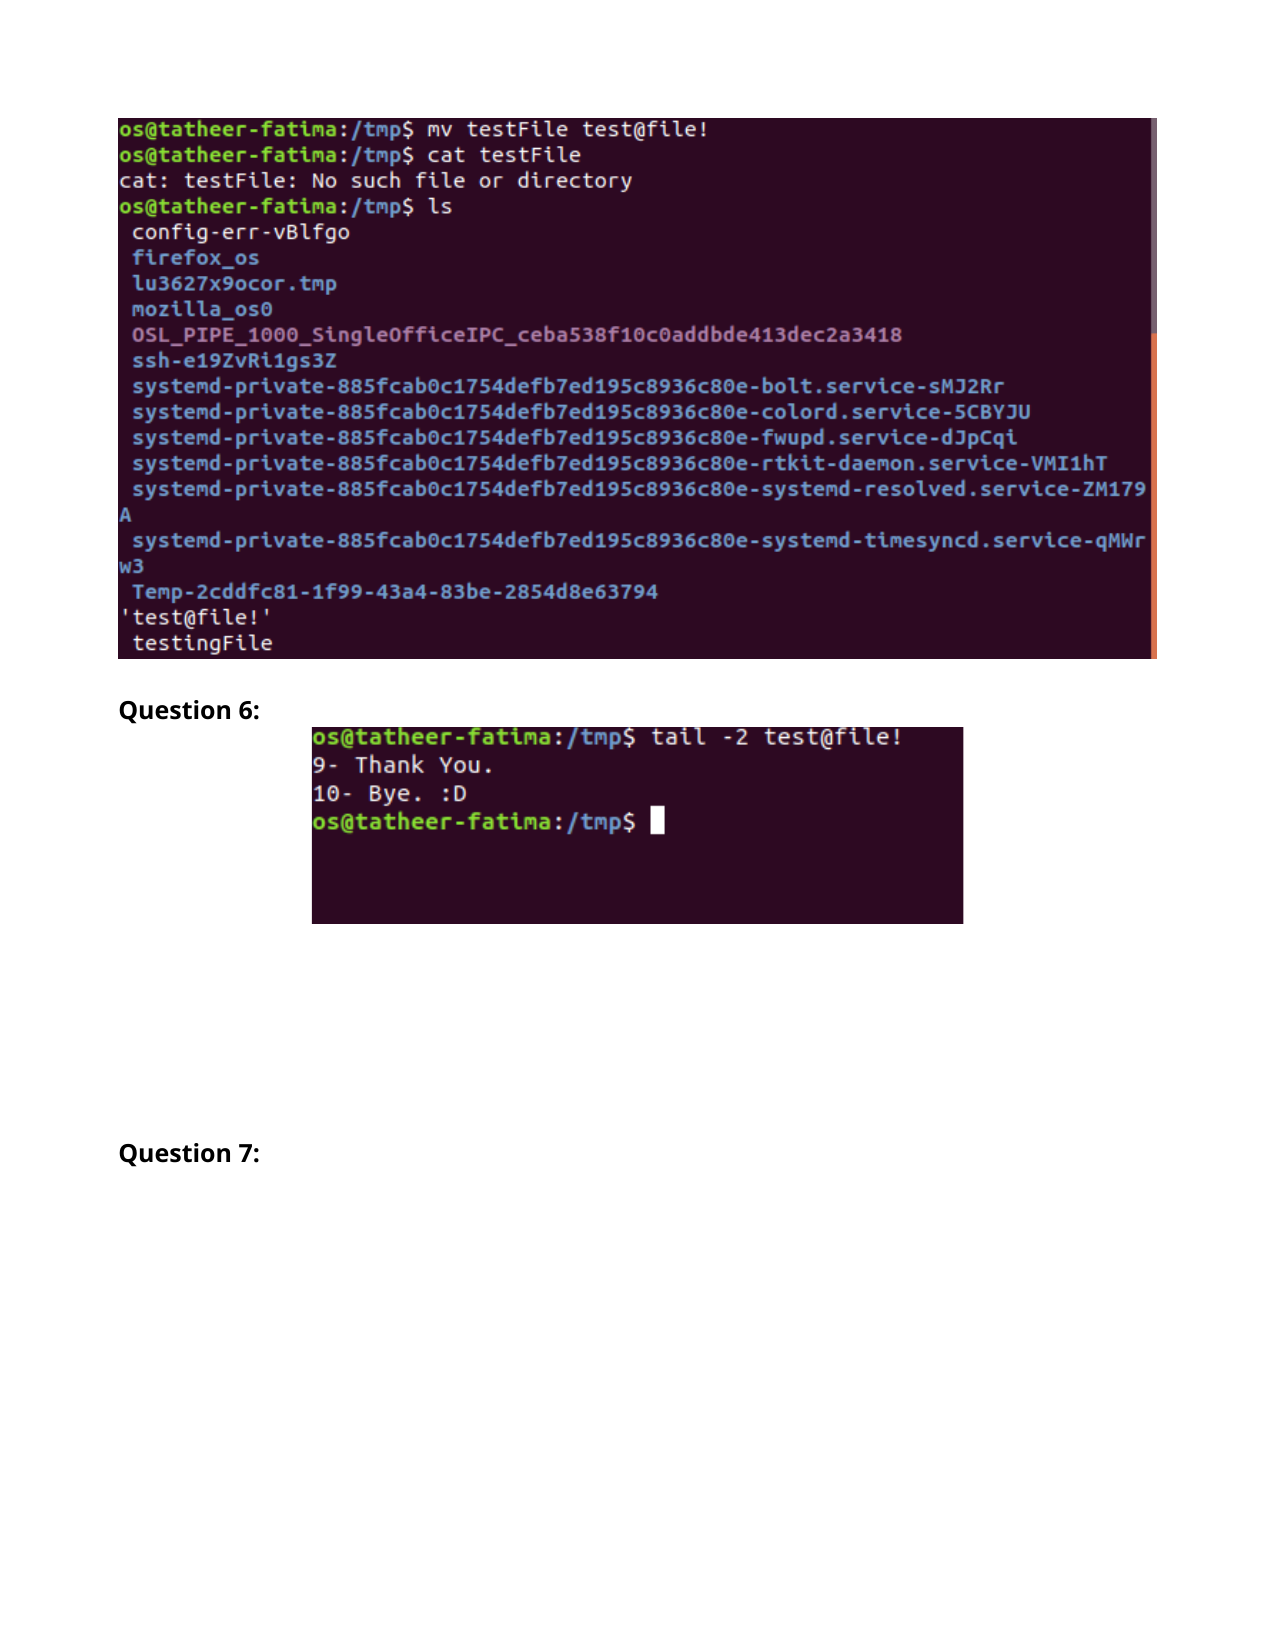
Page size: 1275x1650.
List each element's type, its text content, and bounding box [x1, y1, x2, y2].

text Question 6: [118, 693, 1157, 727]
picture [118, 118, 1157, 659]
picture [311, 727, 964, 924]
text Question 7: [118, 1136, 1157, 1170]
